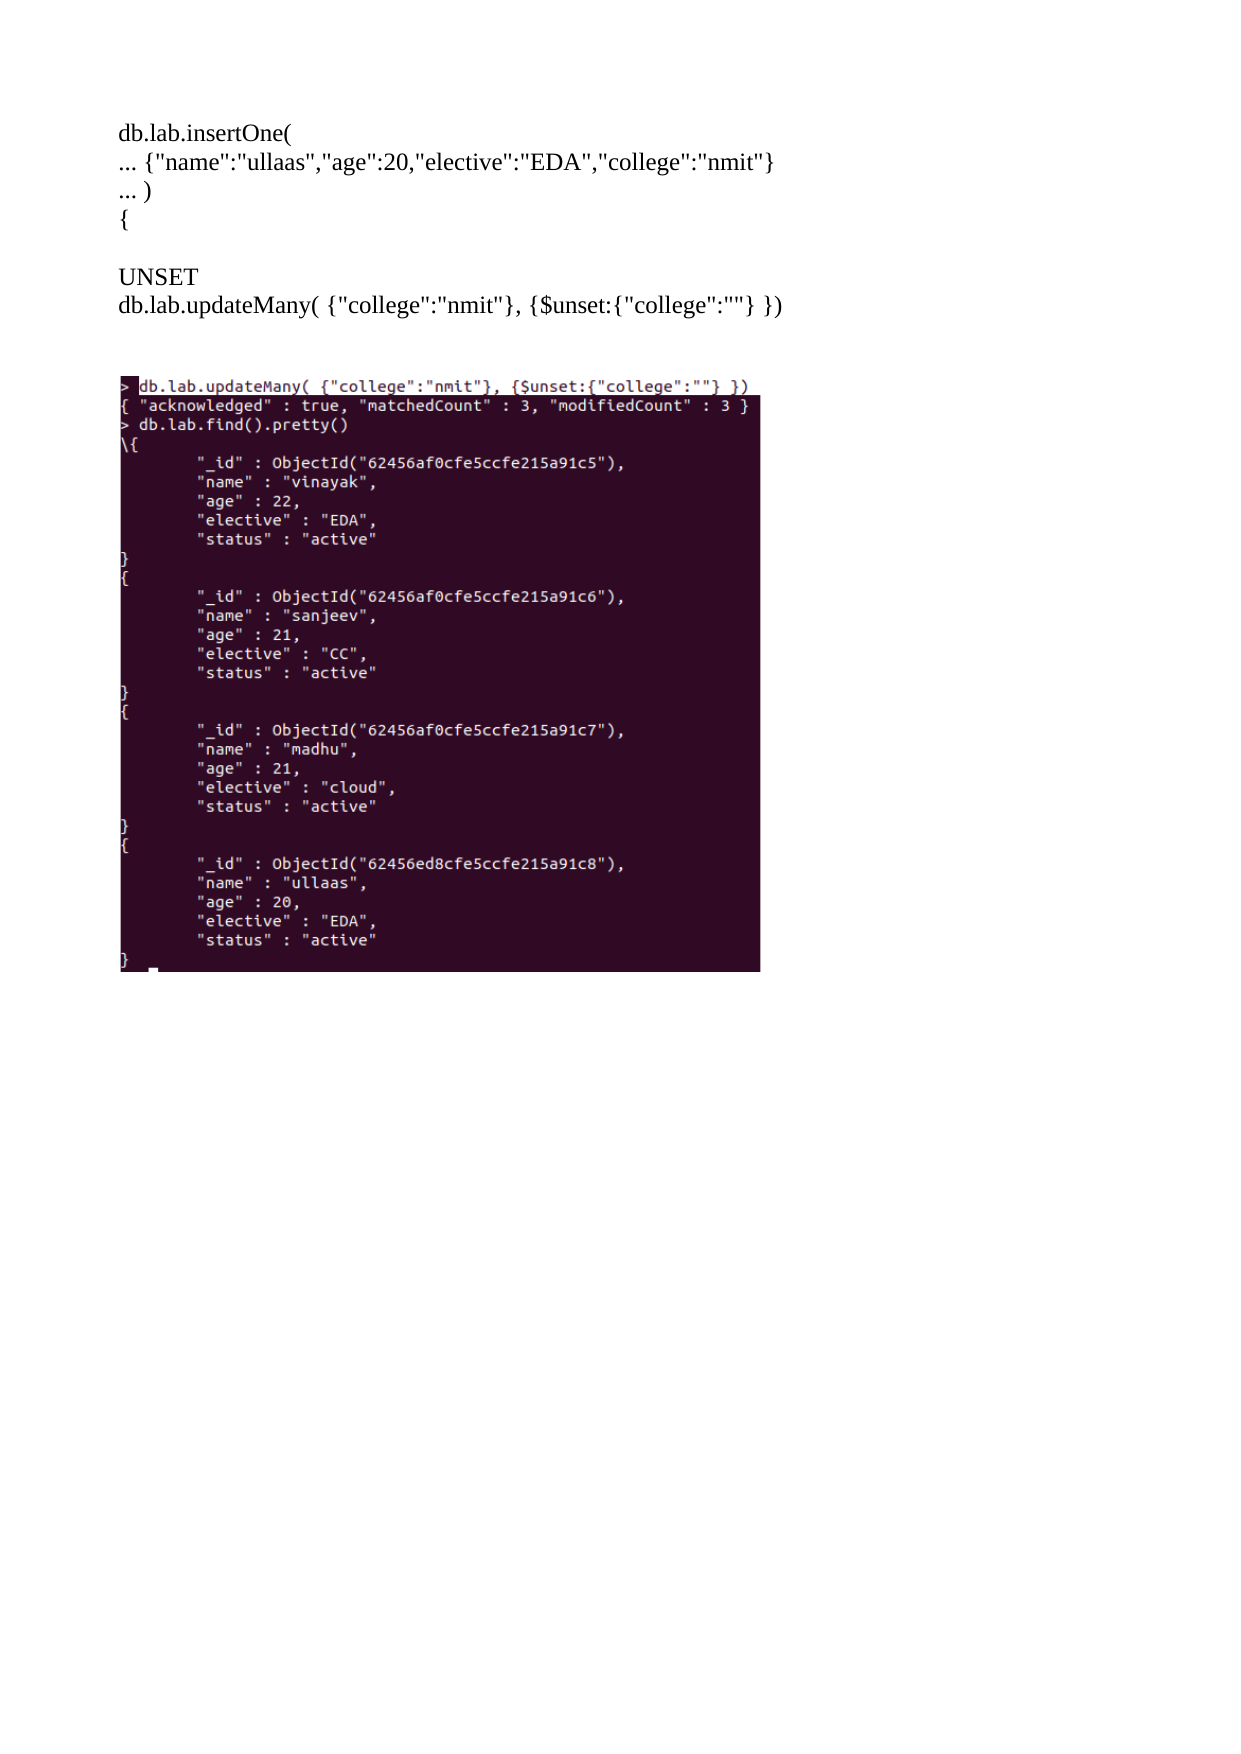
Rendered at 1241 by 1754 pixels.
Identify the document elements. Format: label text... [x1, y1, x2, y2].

text db.lab.updateMany( {"college":"nmit"}, {$unset:{"college":""} }) [118, 291, 1122, 319]
picture [120, 376, 761, 972]
text ... {"name":"ullaas","age":20,"elective":"EDA","college":"nmit"} [118, 147, 1122, 176]
text ... ) [118, 176, 1122, 204]
text db.lab.insertOne( [118, 118, 1122, 147]
text { [118, 204, 1122, 233]
text UNSET [118, 262, 1122, 291]
